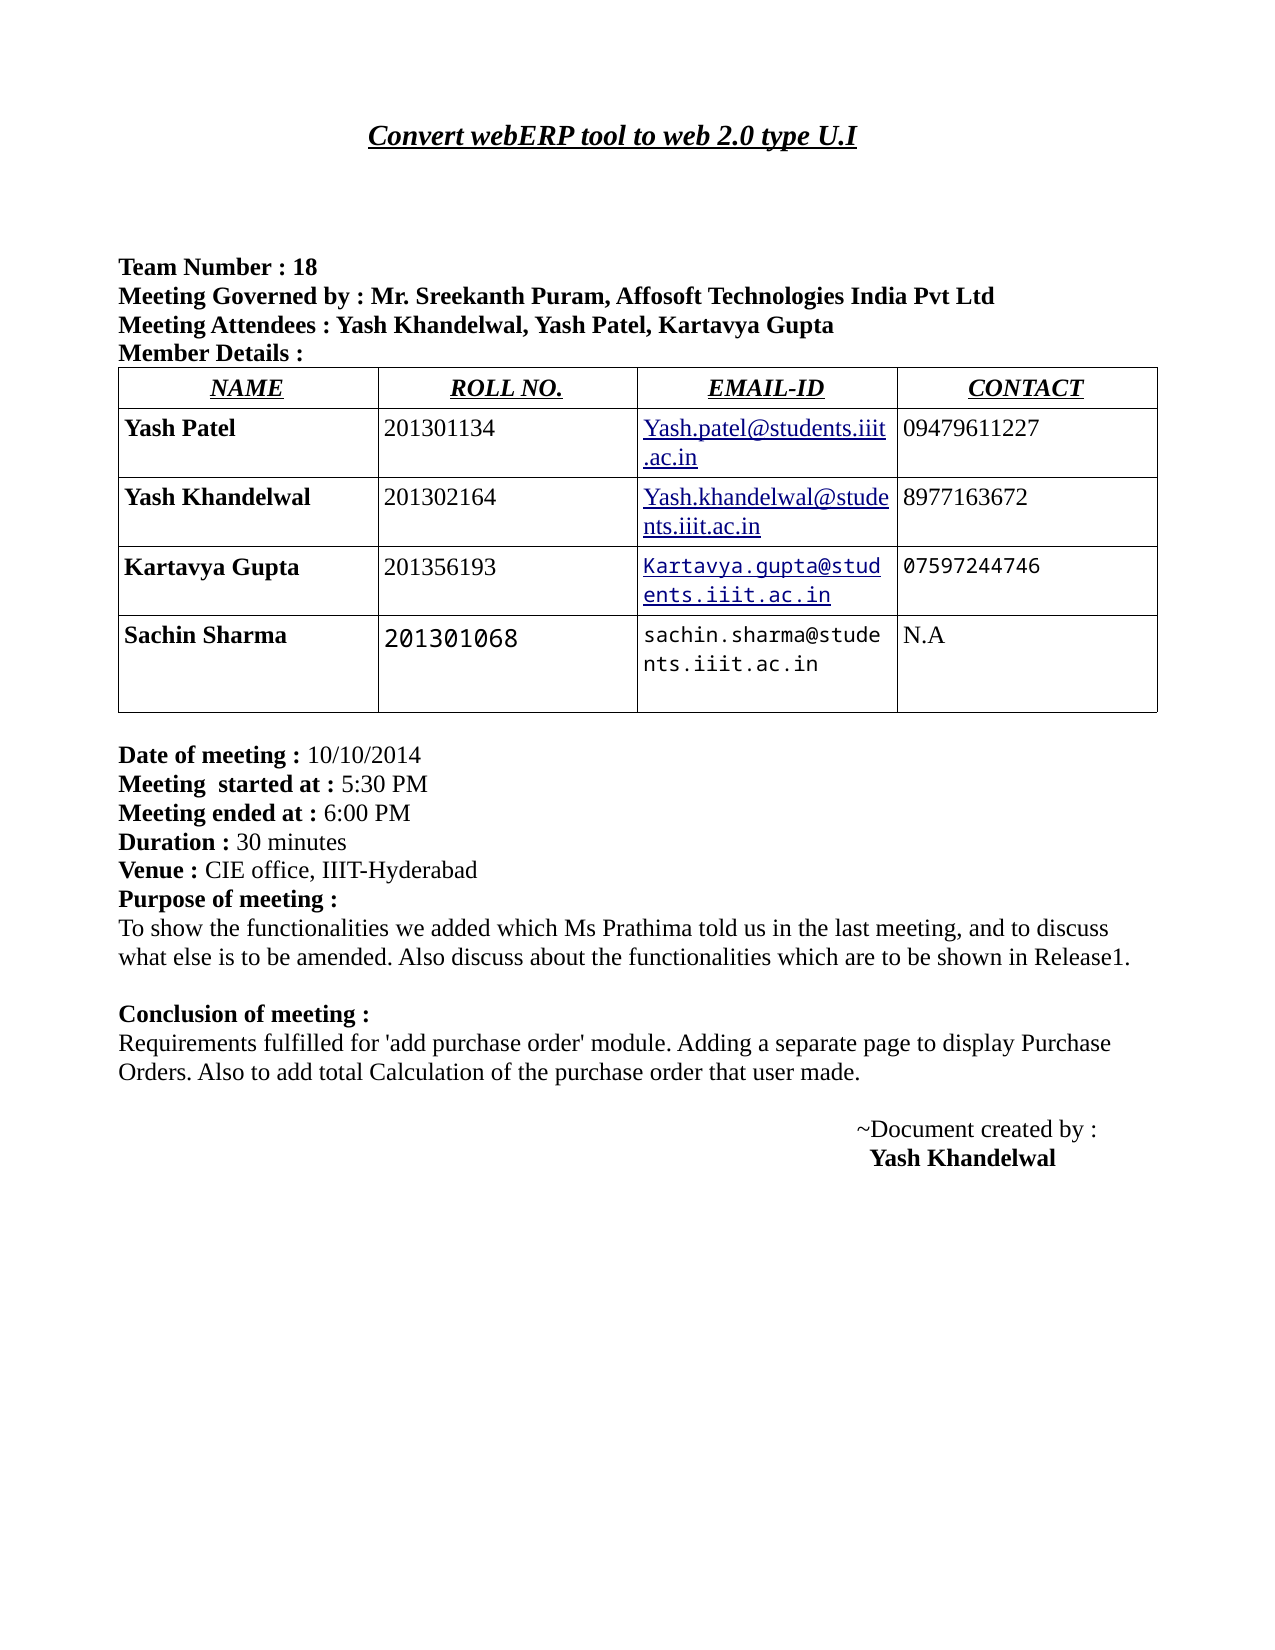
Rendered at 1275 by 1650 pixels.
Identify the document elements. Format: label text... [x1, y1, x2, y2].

table_header ROLL NO. [379, 368, 637, 408]
table_header EMAIL-ID [638, 368, 897, 408]
table_cell 07597244746 [898, 547, 1157, 614]
text Convert webERP tool to web 2.0 type U.I [118, 118, 1157, 152]
table_cell Sachin Sharma [119, 616, 378, 712]
text Requirements fulfilled for 'add purchase order' module. Adding a separate page to display Purchase Orders. Also to add total Calculation of the purchase order that user made. [118, 1028, 1157, 1086]
text Yash Khandelwal [118, 1143, 1157, 1172]
text Duration : 30 minutes [118, 827, 1157, 856]
text Meeting started at : 5:30 PM [118, 769, 1157, 798]
table_cell N.A [898, 616, 1157, 712]
text ~Document created by : [118, 1114, 1157, 1143]
table_cell sachin.sharma@students.iiit.ac.in [638, 616, 897, 712]
table_cell 201301134 [379, 409, 637, 477]
table_header NAME [119, 368, 378, 408]
text Team Number : 18 [118, 252, 1157, 281]
table_cell Yash Patel [119, 409, 378, 477]
text To show the functionalities we added which Ms Prathima told us in the last meeting, and to discuss what else is to be amended. Also discuss about the functionalities which are to be shown in Release1. [118, 913, 1157, 971]
text Conclusion of meeting : [118, 999, 1157, 1028]
text Meeting Governed by : Mr. Sreekanth Puram, Affosoft Technologies India Pvt Ltd [118, 281, 1157, 310]
text Purpose of meeting : [118, 884, 1157, 913]
text Meeting Attendees : Yash Khandelwal, Yash Patel, Kartavya Gupta [118, 310, 1157, 338]
table_cell 09479611227 [898, 409, 1157, 477]
table_cell 201301068 [379, 616, 637, 712]
text Venue : CIE office, IIIT-Hyderabad [118, 856, 1157, 884]
table_cell 201302164 [379, 478, 637, 546]
table_cell Yash Khandelwal [119, 478, 378, 546]
table_cell Kartavya Gupta [119, 547, 378, 614]
table_cell Kartavya.gupta@students.iiit.ac.in [638, 547, 897, 614]
table_cell Yash.khandelwal@students.iiit.ac.in [638, 478, 897, 546]
table_cell 201356193 [379, 547, 637, 614]
table_header CONTACT [898, 368, 1157, 408]
text Meeting ended at : 6:00 PM [118, 798, 1157, 827]
text Date of meeting : 10/10/2014 [118, 741, 1157, 769]
table_cell Yash.patel@students.iiit.ac.in [638, 409, 897, 477]
text Member Details : [118, 338, 1157, 367]
table_cell 8977163672 [898, 478, 1157, 546]
